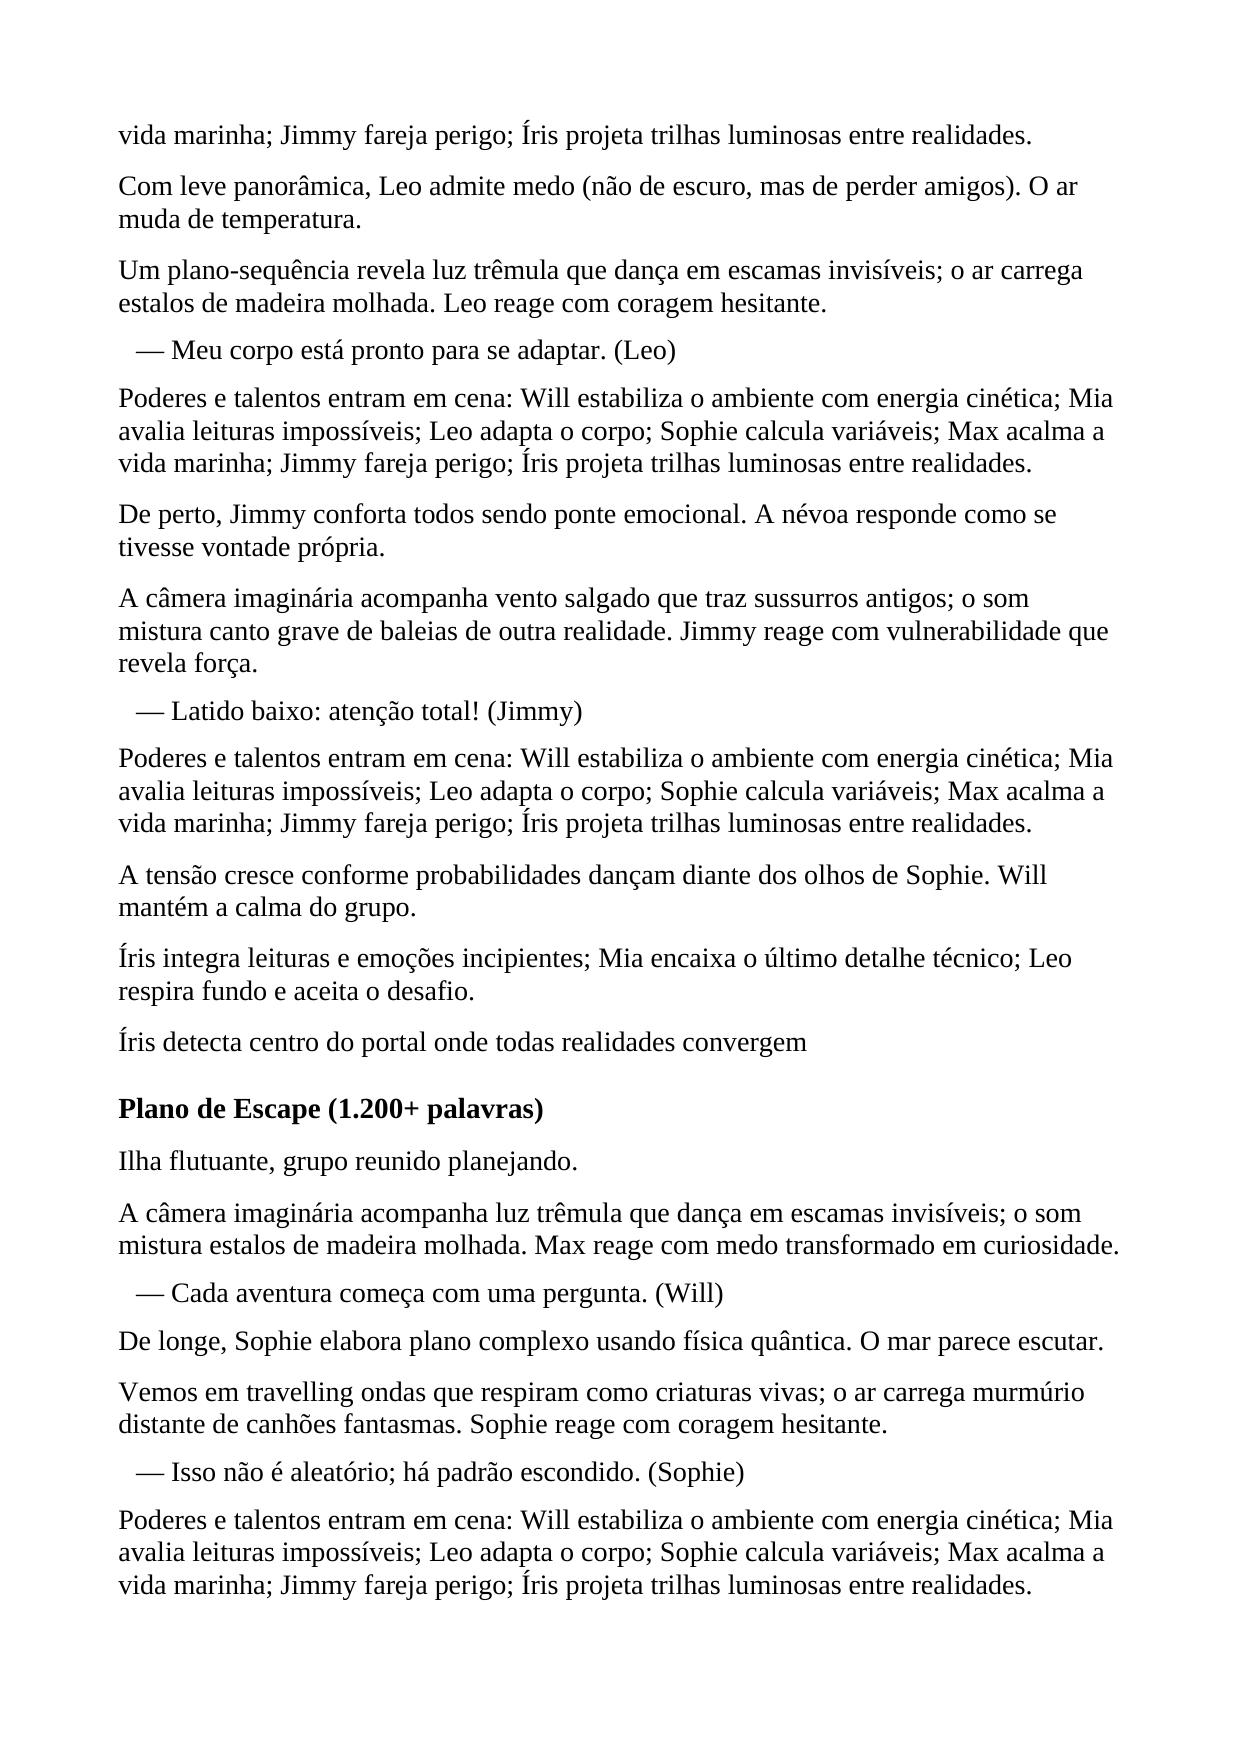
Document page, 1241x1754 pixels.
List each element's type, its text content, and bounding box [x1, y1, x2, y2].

text Íris detecta centro do portal onde todas realidades convergem [118, 1025, 1122, 1058]
text Poderes e talentos entram em cena: Will estabiliza o ambiente com energia cinética; Mia avalia leituras impossíveis; Leo adapta o corpo; Sophie calcula variáveis; Max acalma a vida marinha; Jimmy fareja perigo; Íris projeta trilhas luminosas entre realidades. [118, 742, 1122, 839]
text Um plano-sequência revela luz trêmula que dança em escamas invisíveis; o ar carrega estalos de madeira molhada. Leo reage com coragem hesitante. [118, 253, 1122, 318]
text A câmera imaginária acompanha vento salgado que traz sussurros antigos; o som mistura canto grave de baleias de outra realidade. Jimmy reage com vulnerabilidade que revela força. [118, 581, 1122, 678]
text De longe, Sophie elabora plano complexo usando física quântica. O mar parece escutar. [118, 1324, 1122, 1356]
text Com leve panorâmica, Leo admite medo (não de escuro, mas de perder amigos). O ar muda de temperatura. [118, 169, 1122, 234]
text De perto, Jimmy conforta todos sendo ponte emocional. A névoa responde como se tivesse vontade própria. [118, 497, 1122, 562]
text — Meu corpo está pronto para se adaptar. (Leo) [118, 333, 1122, 366]
text — Isso não é aleatório; há padrão escondido. (Sophie) [118, 1455, 1122, 1488]
text Poderes e talentos entram em cena: Will estabiliza o ambiente com energia cinética; Mia avalia leituras impossíveis; Leo adapta o corpo; Sophie calcula variáveis; Max acalma a vida marinha; Jimmy fareja perigo; Íris projeta trilhas luminosas entre realidades. [118, 1503, 1122, 1600]
text vida marinha; Jimmy fareja perigo; Íris projeta trilhas luminosas entre realidades. [118, 118, 1122, 151]
text Ilha flutuante, grupo reunido planejando. [118, 1144, 1122, 1177]
subtitle Plano de Escape (1.200+ palavras) [118, 1091, 1122, 1124]
text — Latido baixo: atenção total! (Jimmy) [118, 694, 1122, 726]
text — Cada aventura começa com uma pergunta. (Will) [118, 1276, 1122, 1308]
text Poderes e talentos entram em cena: Will estabiliza o ambiente com energia cinética; Mia avalia leituras impossíveis; Leo adapta o corpo; Sophie calcula variáveis; Max acalma a vida marinha; Jimmy fareja perigo; Íris projeta trilhas luminosas entre realidades. [118, 381, 1122, 478]
text A câmera imaginária acompanha luz trêmula que dança em escamas invisíveis; o som mistura estalos de madeira molhada. Max reage com medo transformado em curiosidade. [118, 1196, 1122, 1261]
text Íris integra leituras e emoções incipientes; Mia encaixa o último detalhe técnico; Leo respira fundo e aceita o desafio. [118, 941, 1122, 1006]
text Vemos em travelling ondas que respiram como criaturas vivas; o ar carrega murmúrio distante de canhões fantasmas. Sophie reage com coragem hesitante. [118, 1375, 1122, 1440]
text A tensão cresce conforme probabilidades dançam diante dos olhos de Sophie. Will mantém a calma do grupo. [118, 858, 1122, 922]
